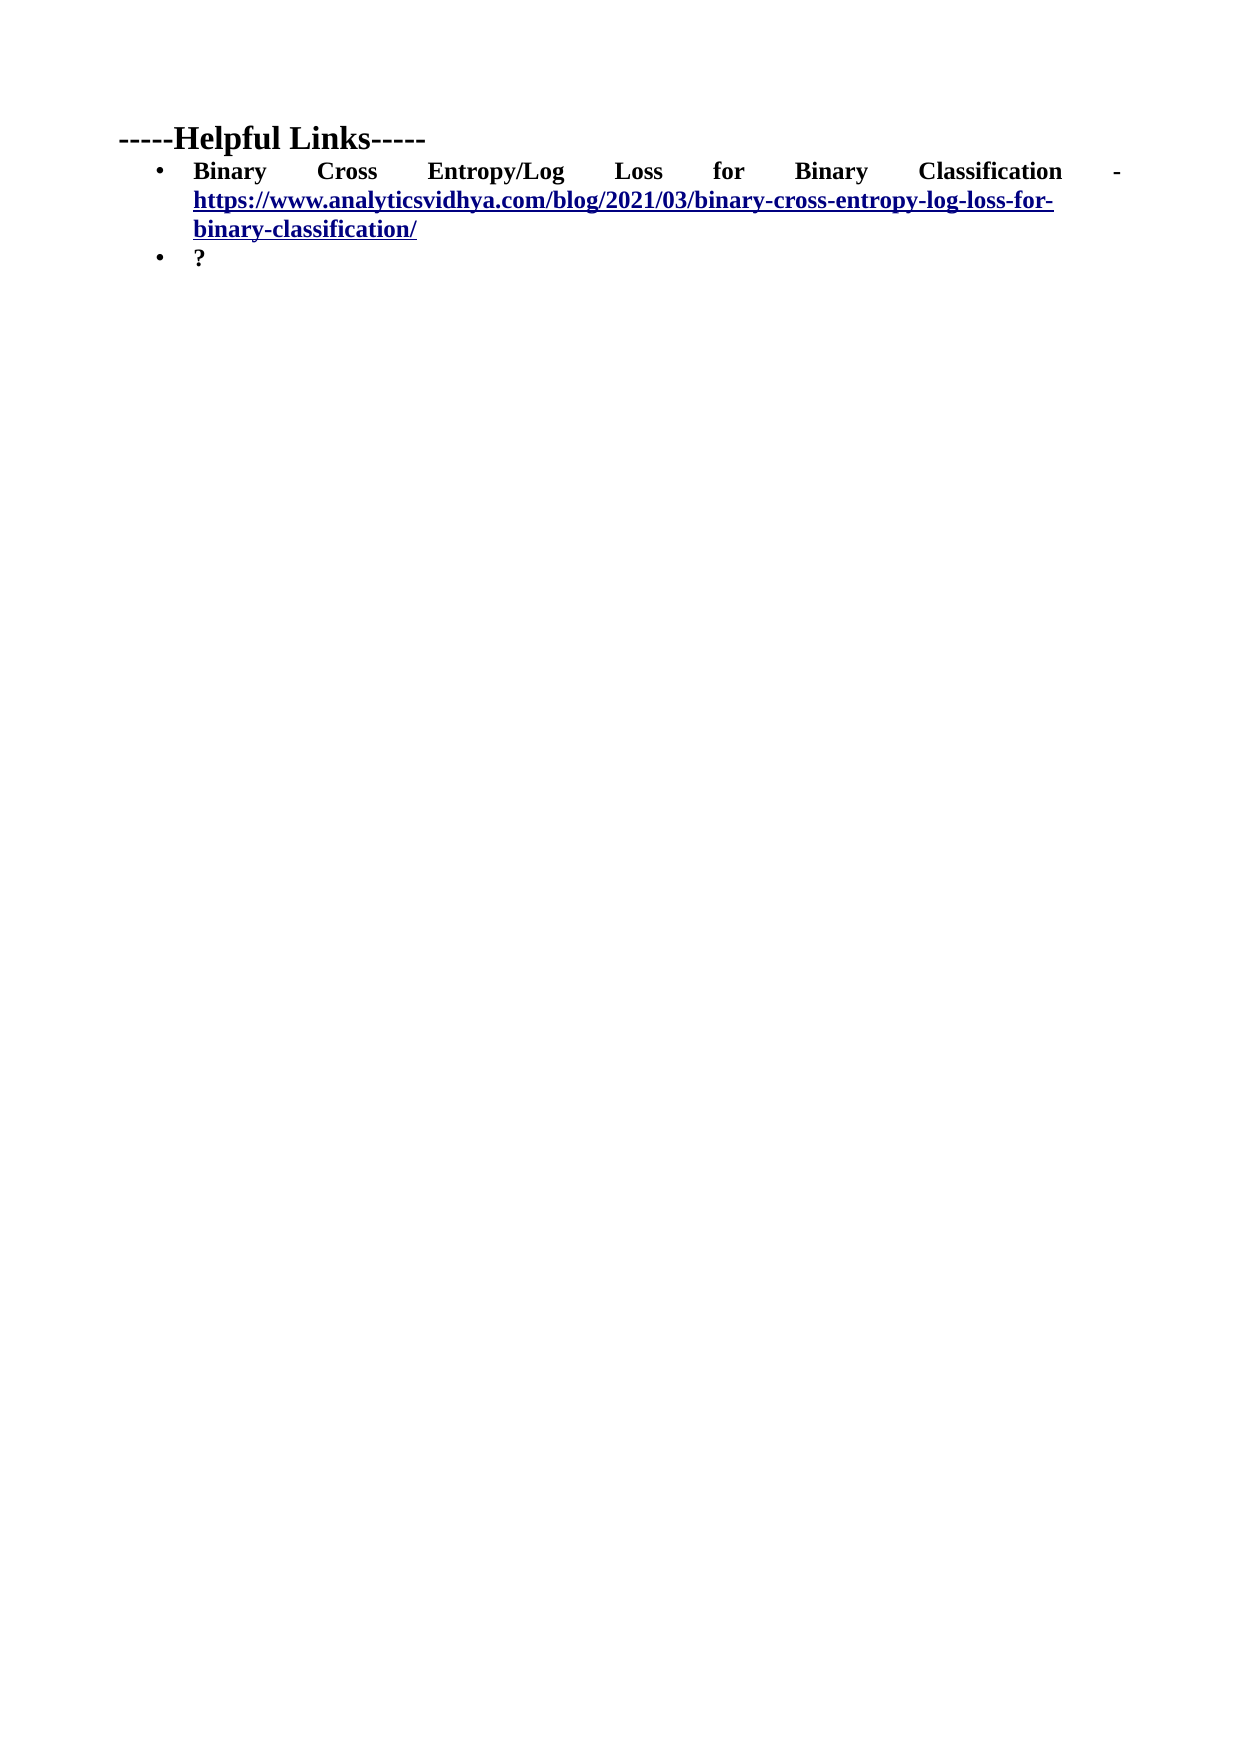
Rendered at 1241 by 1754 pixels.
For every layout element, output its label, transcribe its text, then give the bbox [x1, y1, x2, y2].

text -----Helpful Links----- [118, 118, 1122, 156]
list ? [156, 243, 1122, 271]
list Binary Cross Entropy/Log Loss for Binary Classification - https://www.analyticsvidhya.com/blog/2021/03/binary-cross-entropy-log-loss-for-binary-classification/ [156, 156, 1122, 243]
